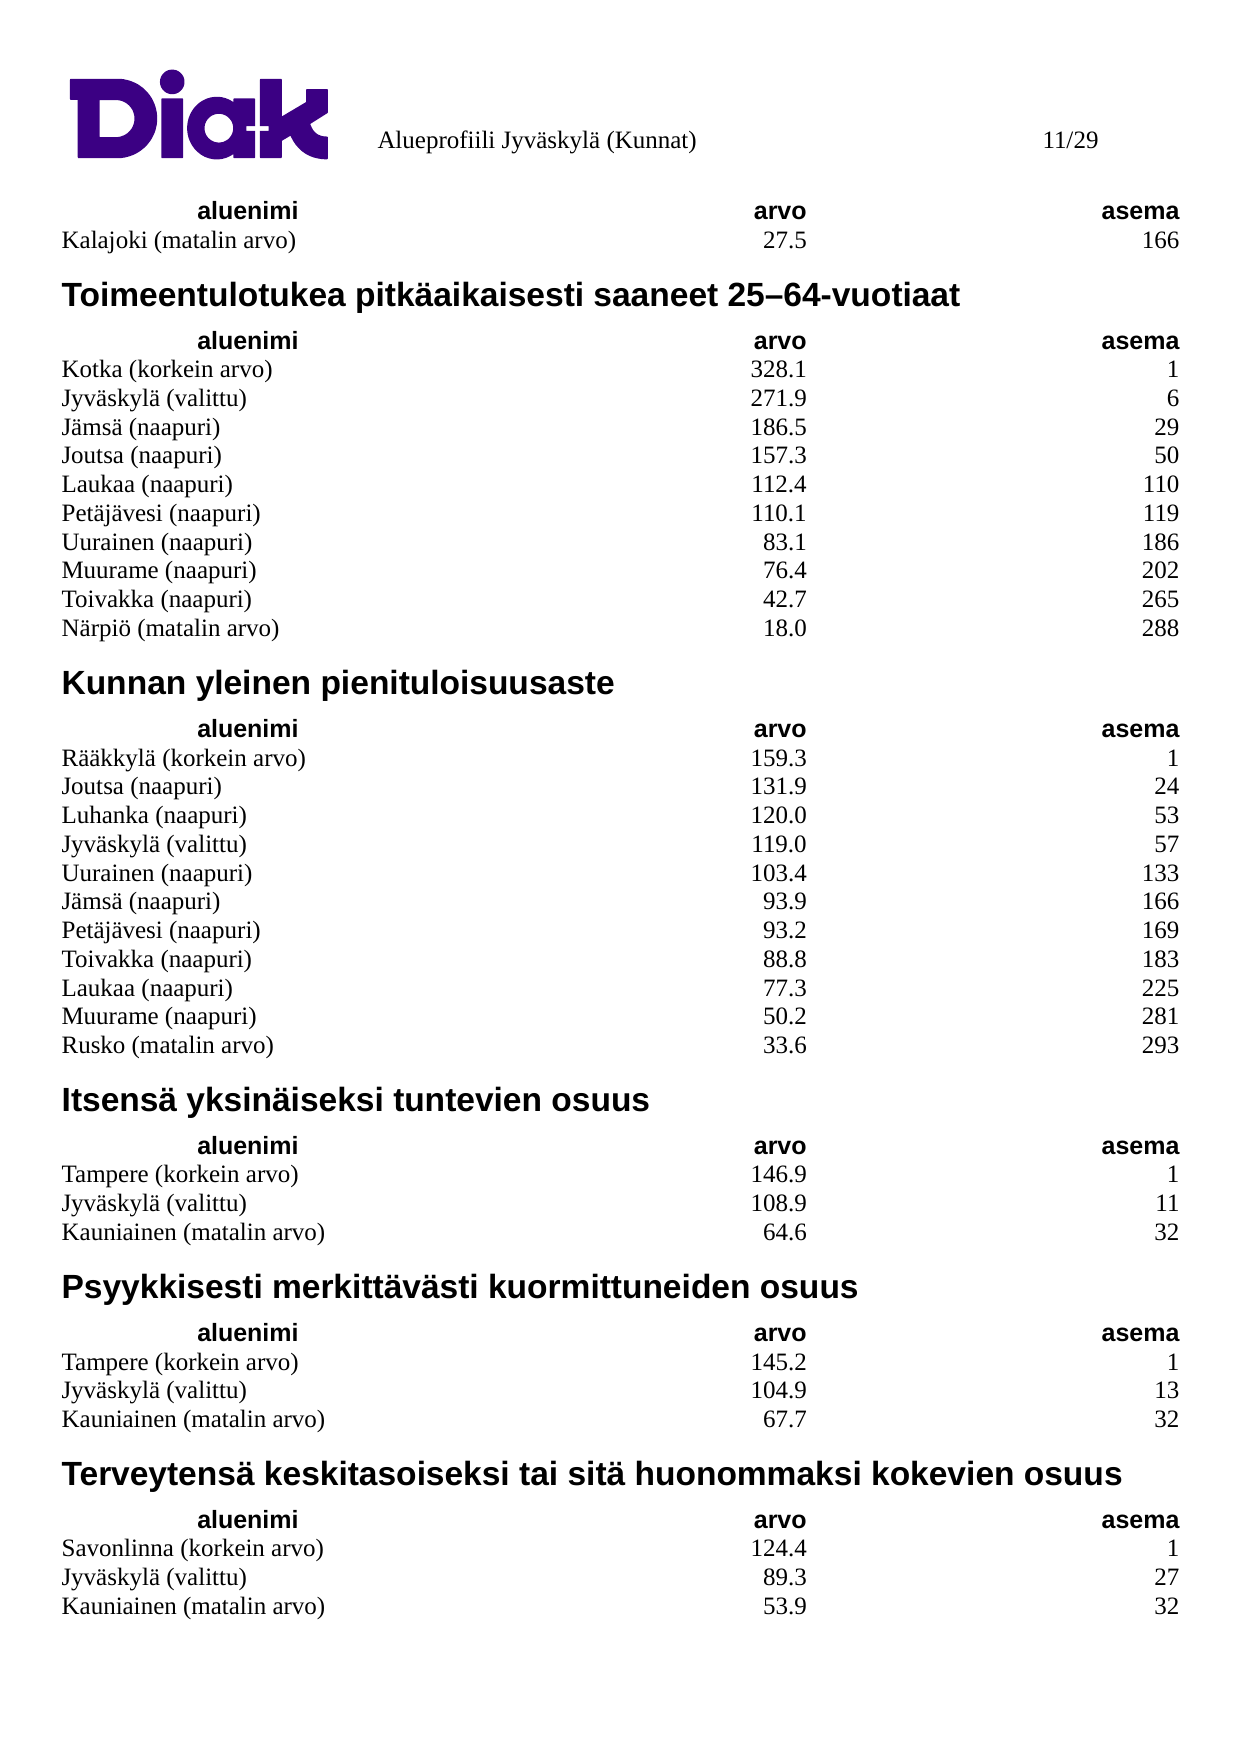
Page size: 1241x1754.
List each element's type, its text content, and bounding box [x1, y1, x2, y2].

table_header asema [806, 714, 1179, 743]
subtitle Terveytensä keskitasoiseksi tai sitä huonommaksi kokevien osuus [61, 1454, 1179, 1492]
table_cell Kauniainen (matalin arvo) [61, 1217, 434, 1246]
table_cell 124.4 [434, 1534, 806, 1562]
table_cell 131.9 [434, 771, 806, 800]
table_cell 159.3 [434, 743, 806, 771]
table_cell 103.4 [434, 858, 806, 886]
table_cell 293 [806, 1030, 1179, 1059]
table_cell Tampere (korkein arvo) [61, 1160, 434, 1188]
table_cell 328.1 [434, 354, 806, 383]
table_cell Joutsa (naapuri) [61, 771, 434, 800]
table_cell Luhanka (naapuri) [61, 800, 434, 829]
table_header asema [806, 196, 1179, 225]
table_cell Joutsa (naapuri) [61, 441, 434, 469]
table_cell Muurame (naapuri) [61, 1001, 434, 1030]
table_cell 50.2 [434, 1001, 806, 1030]
table_cell 57 [806, 829, 1179, 858]
table_cell 29 [806, 412, 1179, 441]
table_cell Jyväskylä (valittu) [61, 1188, 434, 1217]
table_cell 6 [806, 383, 1179, 412]
table_cell 112.4 [434, 469, 806, 498]
table_cell 119 [806, 498, 1179, 527]
table_cell 202 [806, 556, 1179, 584]
table_cell 27.5 [434, 225, 806, 254]
table_cell Uurainen (naapuri) [61, 858, 434, 886]
table_cell Petäjävesi (naapuri) [61, 915, 434, 944]
table_cell Savonlinna (korkein arvo) [61, 1534, 434, 1562]
table_cell Toivakka (naapuri) [61, 584, 434, 613]
table_cell 77.3 [434, 973, 806, 1001]
table_header aluenimi [61, 714, 434, 743]
table_cell 1 [806, 1347, 1179, 1375]
table_cell Jyväskylä (valittu) [61, 1375, 434, 1404]
table_cell 67.7 [434, 1404, 806, 1433]
table_cell Kauniainen (matalin arvo) [61, 1591, 434, 1620]
table_cell 110.1 [434, 498, 806, 527]
table_cell 64.6 [434, 1217, 806, 1246]
table_cell 32 [806, 1404, 1179, 1433]
table_cell 33.6 [434, 1030, 806, 1059]
table_cell 120.0 [434, 800, 806, 829]
table_cell 225 [806, 973, 1179, 1001]
table_cell 76.4 [434, 556, 806, 584]
table_header asema [806, 326, 1179, 354]
table_cell 18.0 [434, 613, 806, 642]
table_cell 108.9 [434, 1188, 806, 1217]
table_header aluenimi [61, 326, 434, 354]
table_cell Kauniainen (matalin arvo) [61, 1404, 434, 1433]
table_cell Rääkkylä (korkein arvo) [61, 743, 434, 771]
table_cell 110 [806, 469, 1179, 498]
subtitle Itsensä yksinäiseksi tuntevien osuus [61, 1080, 1179, 1118]
table_cell 1 [806, 1160, 1179, 1188]
table_cell 104.9 [434, 1375, 806, 1404]
table_cell 145.2 [434, 1347, 806, 1375]
table_cell 169 [806, 915, 1179, 944]
table_cell Laukaa (naapuri) [61, 973, 434, 1001]
table_cell Jyväskylä (valittu) [61, 1562, 434, 1591]
table_cell 166 [806, 225, 1179, 254]
table_cell 50 [806, 441, 1179, 469]
table_header asema [806, 1131, 1179, 1159]
table_cell 53 [806, 800, 1179, 829]
table_cell Jämsä (naapuri) [61, 412, 434, 441]
table_cell 88.8 [434, 944, 806, 973]
table_cell 24 [806, 771, 1179, 800]
table_header aluenimi [61, 1131, 434, 1159]
table_cell 281 [806, 1001, 1179, 1030]
table_cell 83.1 [434, 527, 806, 556]
table_cell Tampere (korkein arvo) [61, 1347, 434, 1375]
table_cell Muurame (naapuri) [61, 556, 434, 584]
table_cell Jyväskylä (valittu) [61, 383, 434, 412]
table_cell 11 [806, 1188, 1179, 1217]
table_header arvo [434, 1318, 806, 1347]
table_cell 183 [806, 944, 1179, 973]
table_cell 13 [806, 1375, 1179, 1404]
table_header asema [806, 1318, 1179, 1347]
table_cell 186.5 [434, 412, 806, 441]
table_cell 157.3 [434, 441, 806, 469]
table_cell 265 [806, 584, 1179, 613]
table_cell 271.9 [434, 383, 806, 412]
table_cell 133 [806, 858, 1179, 886]
table_header arvo [434, 714, 806, 743]
subtitle Toimeentulotukea pitkäaikaisesti saaneet 25–64-vuotiaat [61, 274, 1179, 313]
table_cell Laukaa (naapuri) [61, 469, 434, 498]
table_cell 146.9 [434, 1160, 806, 1188]
table_cell 53.9 [434, 1591, 806, 1620]
table_cell 119.0 [434, 829, 806, 858]
table_header arvo [434, 196, 806, 225]
table_cell Rusko (matalin arvo) [61, 1030, 434, 1059]
table_cell 93.2 [434, 915, 806, 944]
table_cell 93.9 [434, 886, 806, 915]
table_cell Kalajoki (matalin arvo) [61, 225, 434, 254]
table_cell 288 [806, 613, 1179, 642]
table_cell Jyväskylä (valittu) [61, 829, 434, 858]
table_cell 89.3 [434, 1562, 806, 1591]
table_cell 42.7 [434, 584, 806, 613]
table_cell Kotka (korkein arvo) [61, 354, 434, 383]
table_header aluenimi [61, 196, 434, 225]
table_cell 27 [806, 1562, 1179, 1591]
subtitle Kunnan yleinen pienituloisuusaste [61, 663, 1179, 701]
table_cell 1 [806, 354, 1179, 383]
table_header arvo [434, 326, 806, 354]
table_cell 1 [806, 1534, 1179, 1562]
table_header aluenimi [61, 1318, 434, 1347]
table_cell 32 [806, 1217, 1179, 1246]
table_header arvo [434, 1131, 806, 1159]
table_cell 1 [806, 743, 1179, 771]
table_cell 186 [806, 527, 1179, 556]
table_header asema [806, 1505, 1179, 1533]
table_cell Uurainen (naapuri) [61, 527, 434, 556]
table_cell Jämsä (naapuri) [61, 886, 434, 915]
table_cell 32 [806, 1591, 1179, 1620]
subtitle Psyykkisesti merkittävästi kuormittuneiden osuus [61, 1267, 1179, 1305]
table_cell 166 [806, 886, 1179, 915]
table_cell Petäjävesi (naapuri) [61, 498, 434, 527]
table_cell Närpiö (matalin arvo) [61, 613, 434, 642]
table_header aluenimi [61, 1505, 434, 1533]
table_cell Toivakka (naapuri) [61, 944, 434, 973]
table_header arvo [434, 1505, 806, 1533]
